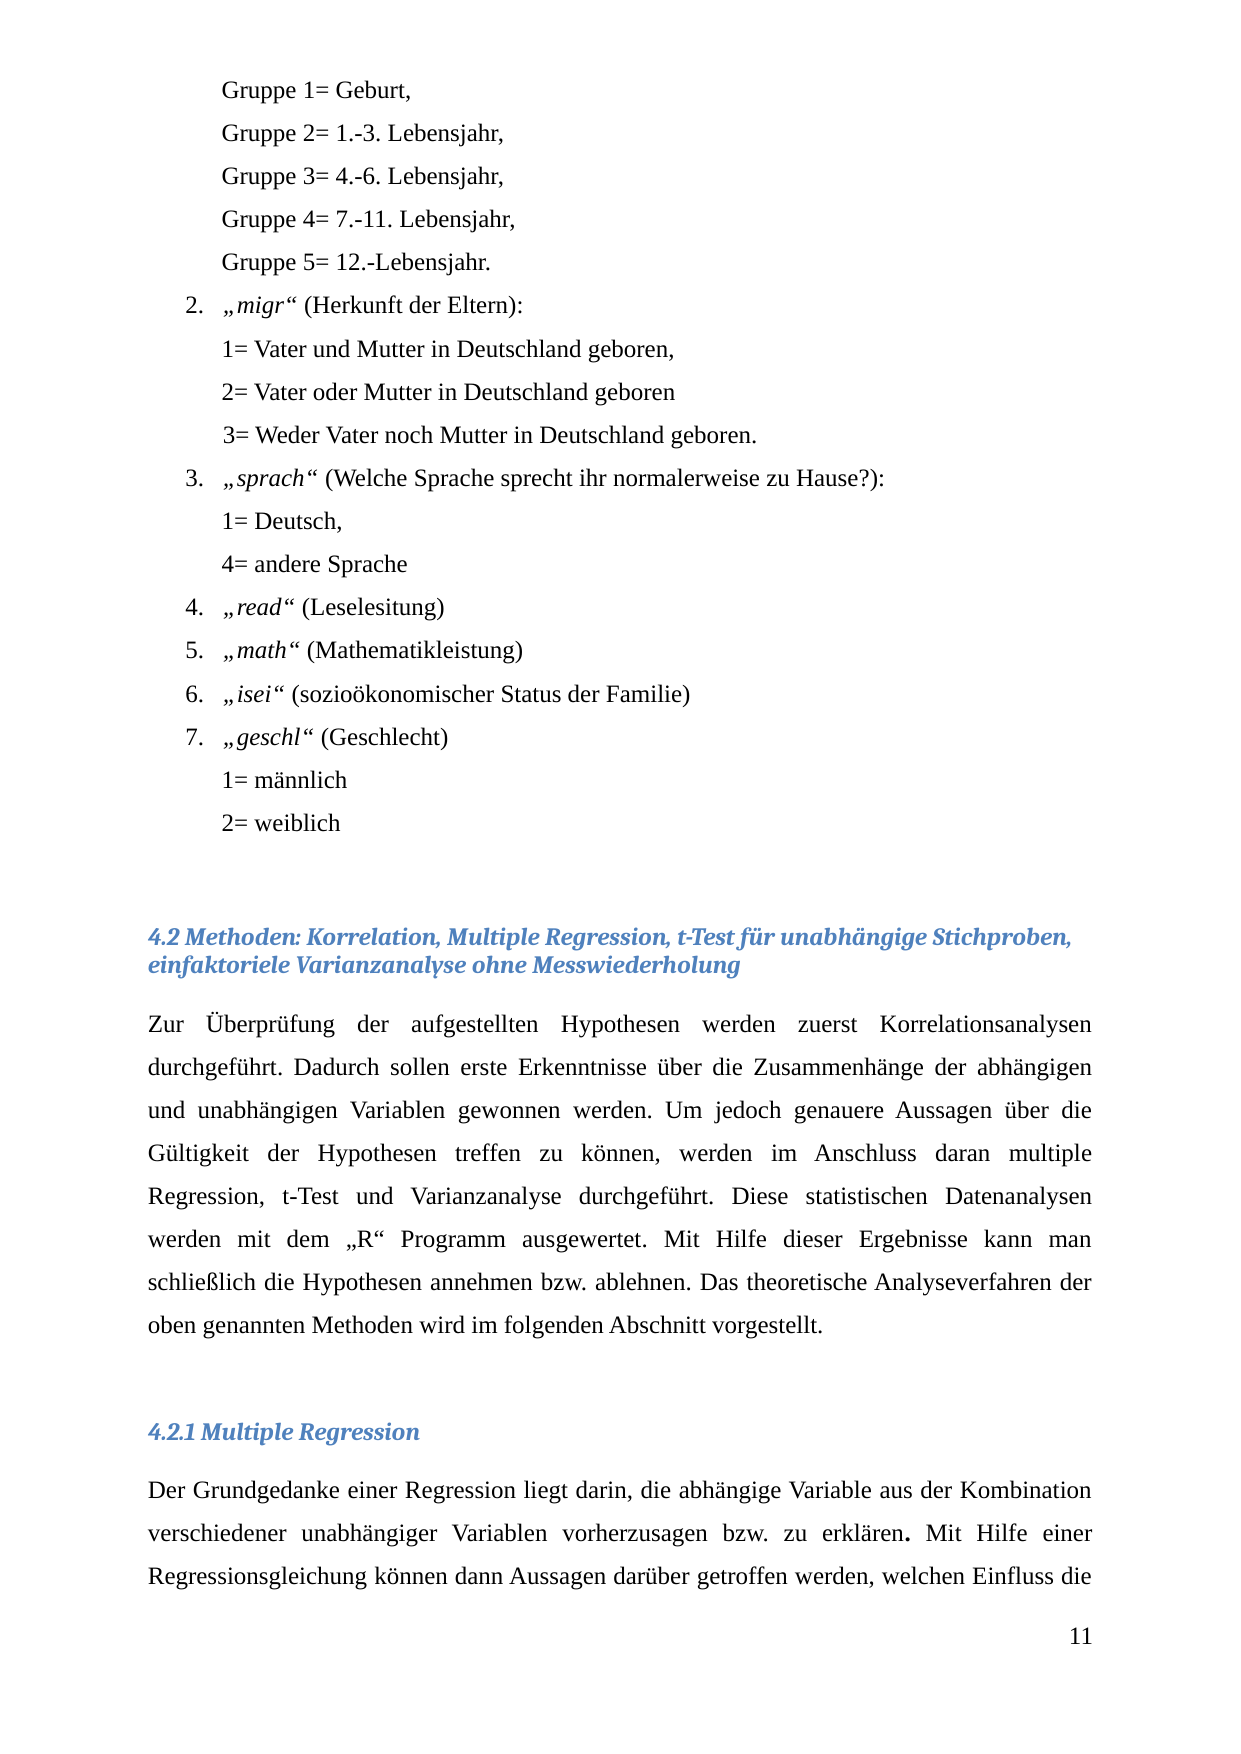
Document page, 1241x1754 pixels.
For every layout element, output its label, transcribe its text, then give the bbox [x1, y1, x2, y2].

text 1= männlich [148, 765, 1093, 794]
text 1= Deutsch, [148, 506, 1093, 535]
text 2= Vater oder Mutter in Deutschland geboren [148, 377, 1093, 406]
text Gruppe 2= 1.-3. Lebensjahr, [221, 118, 1093, 147]
text Gruppe 5= 12.-Lebensjahr. [148, 247, 1093, 276]
text Gruppe 4= 7.-11. Lebensjahr, [148, 204, 1093, 233]
text 4= andere Sprache [148, 549, 1093, 578]
list „read“ (Leselesitung) [185, 592, 1093, 621]
text 2= weiblich [148, 808, 1093, 837]
text Gruppe 1= Geburt, [148, 75, 1093, 104]
subtitle 4.2 Methoden: Korrelation, Multiple Regression, t-Test für unabhängige Stichproben, einfaktoriele Varianzanalyse ohne Messwiederholung [148, 922, 1093, 980]
subtitle 4.2.1 Multiple Regression [148, 1418, 1093, 1446]
list „geschl“ (Geschlecht) [185, 722, 1093, 751]
text Gruppe 3= 4.-6. Lebensjahr, [148, 161, 1093, 190]
list „isei“ (sozioökonomischer Status der Familie) [185, 679, 1093, 707]
text Zur Überprüfung der aufgestellten Hypothesen werden zuerst Korrelationsanalysen durchgeführt. Dadurch sollen erste Erkenntnisse über die Zusammenhänge der abhängigen und unabhängigen Variablen gewonnen werden. Um jedoch genauere Aussagen über die Gültigkeit der Hypothesen treffen zu können, werden im Anschluss daran multiple Regression, t-Test und Varianzanalyse durchgeführt. Diese statistischen Datenanalysen werden mit dem „R“ Programm ausgewertet. Mit Hilfe dieser Ergebnisse kann man schließlich die Hypothesen annehmen bzw. ablehnen. Das theoretische Analyseverfahren der oben genannten Methoden wird im folgenden Abschnitt vorgestellt. [148, 1009, 1093, 1339]
text 3= Weder Vater noch Mutter in Deutschland geboren. [148, 420, 1093, 449]
text 1= Vater und Mutter in Deutschland geboren, [148, 334, 1093, 362]
text Der Grundgedanke einer Regression liegt darin, die abhängige Variable aus der Kombination verschiedener unabhängiger Variablen vorherzusagen bzw. zu erklären. Mit Hilfe einer Regressionsgleichung können dann Aussagen darüber getroffen werden, welchen Einfluss die [148, 1475, 1093, 1590]
list „migr“ (Herkunft der Eltern): [185, 291, 1093, 319]
list „sprach“ (Welche Sprache sprecht ihr normalerweise zu Hause?): [185, 463, 1093, 492]
list „math“ (Mathematikleistung) [185, 636, 1093, 664]
